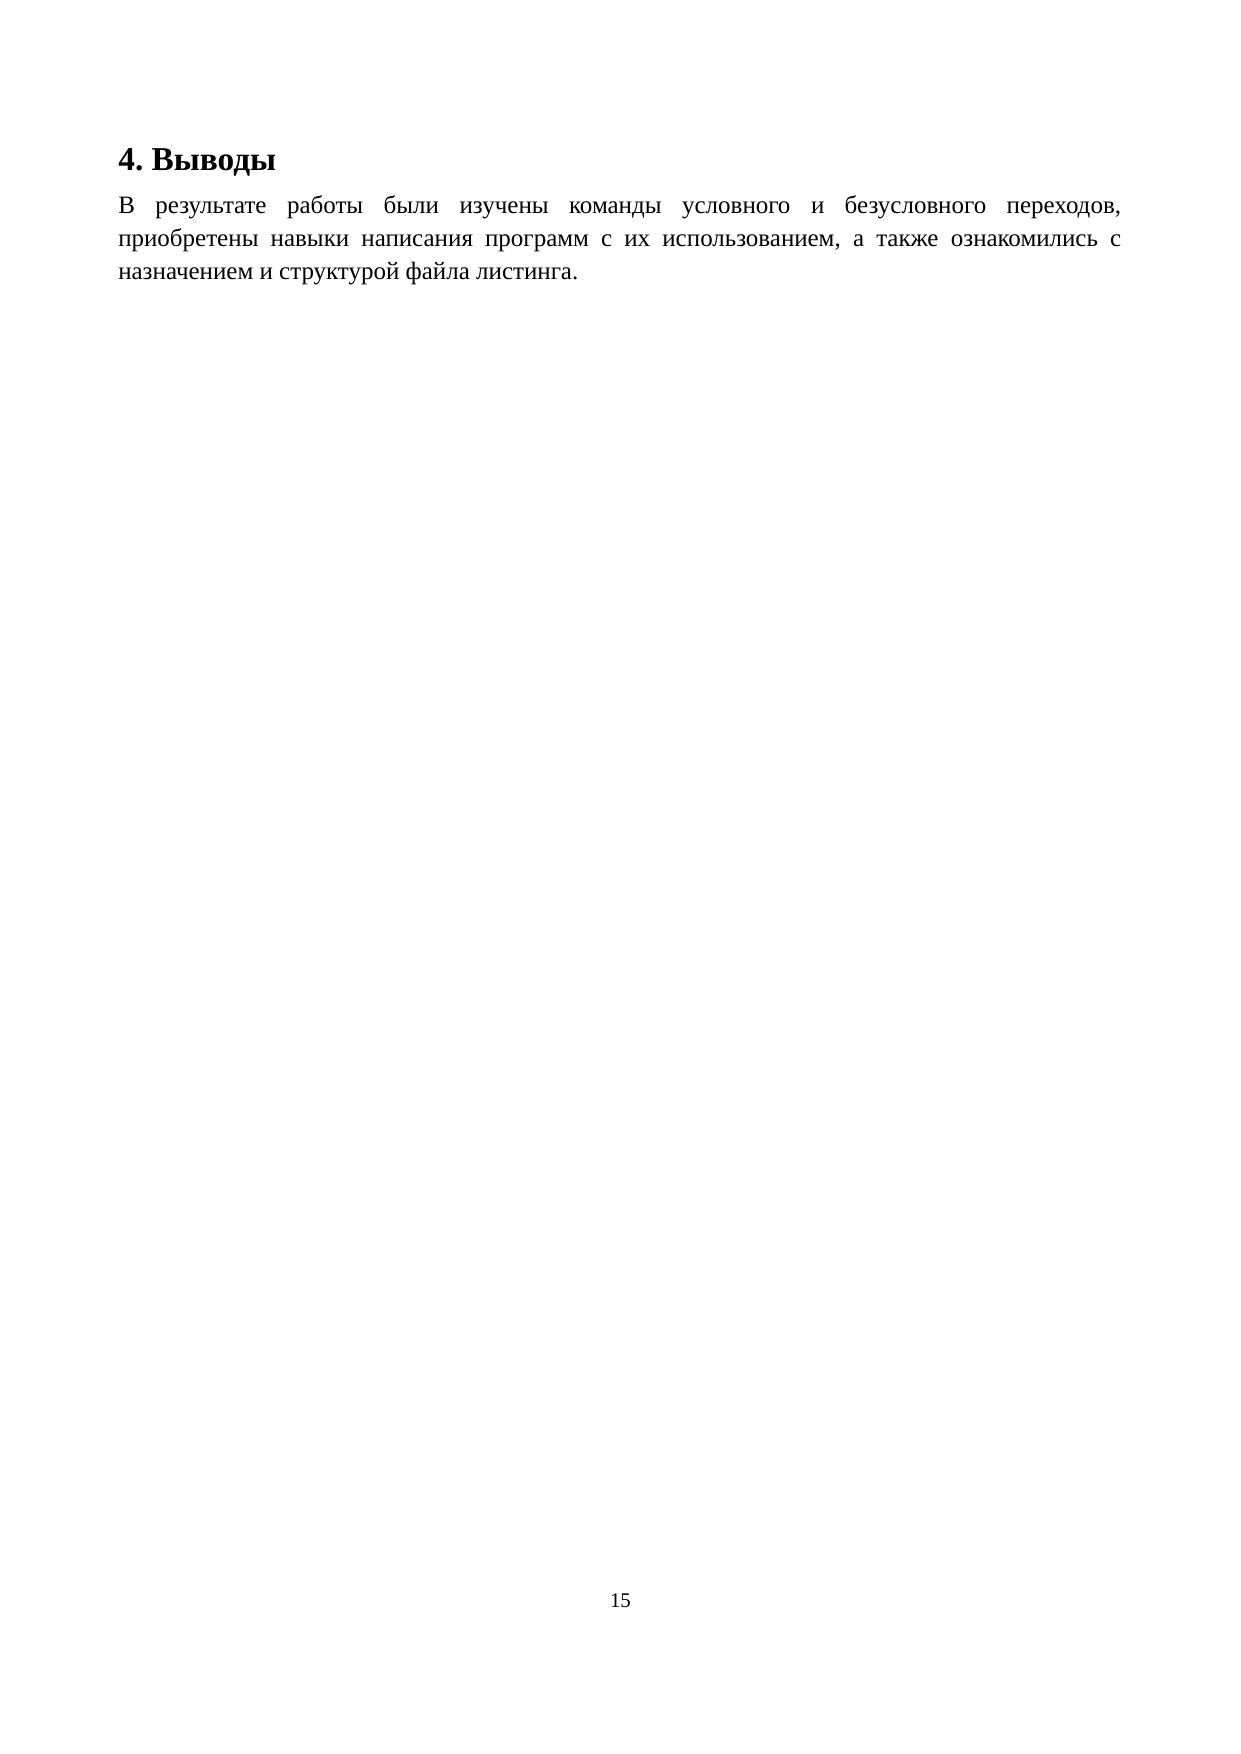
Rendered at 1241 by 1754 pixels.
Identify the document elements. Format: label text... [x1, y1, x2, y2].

text В результате работы были изучены команды условного и безусловного переходов, приобретены навыки написания программ с их использованием, а также ознакомились с назначением и структурой файла листинга. [118, 190, 1122, 284]
subtitle 4. Выводы [118, 139, 1122, 177]
